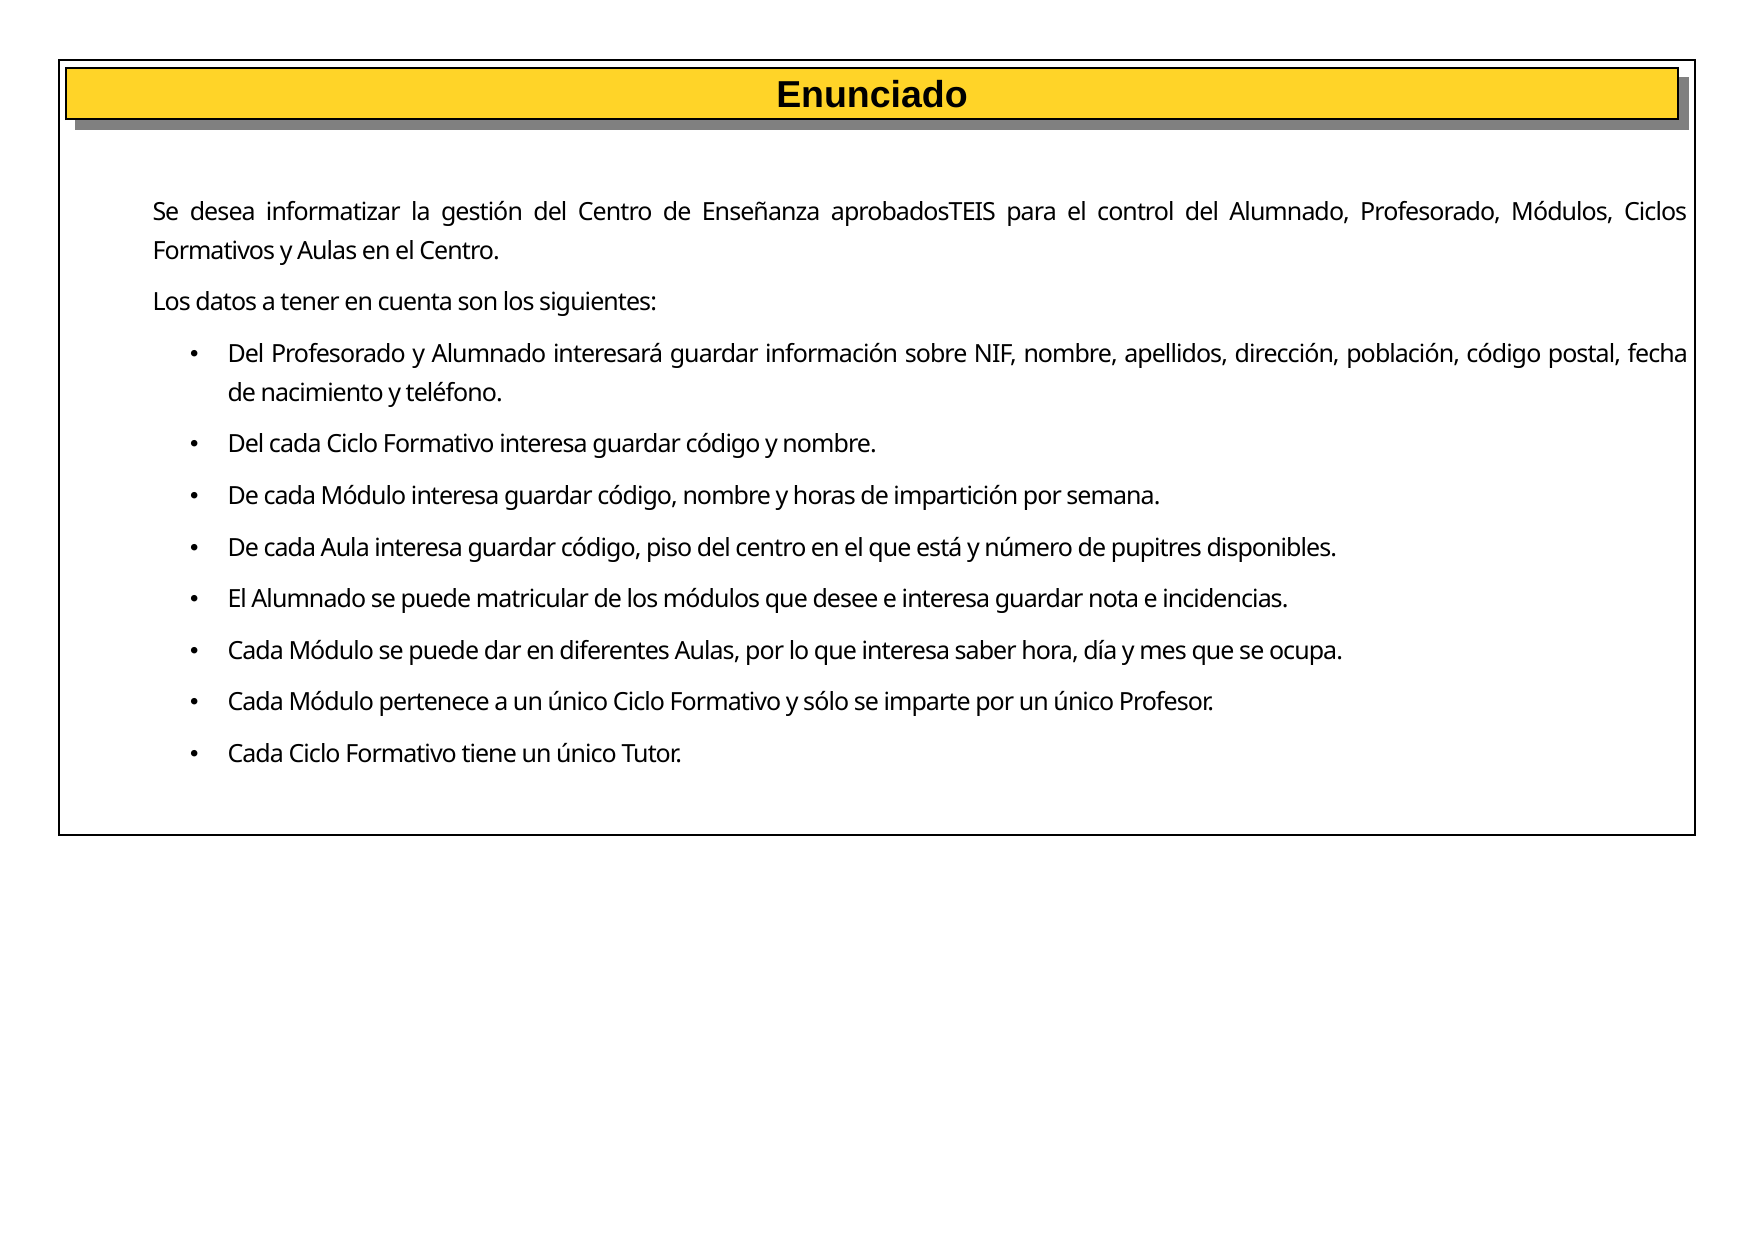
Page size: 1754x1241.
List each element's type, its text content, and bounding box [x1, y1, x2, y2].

table_cell Se desea informatizar la gestión del Centro de Enseñanza aprobadosTEIS para el control del Alumnado, Profesorado, Módulos, Ciclos Formativos y Aulas en el Centro. Los datos a tener en cuenta son los siguientes: Del Profesorado y Alumnado interesará guardar información sobre NIF, nombre, apellidos, dirección, población, código postal, fecha de nacimiento y teléfono. Del cada Ciclo Formativo interesa guardar código y nombre. De cada Módulo interesa guardar código, nombre y horas de impartición por semana. De cada Aula interesa guardar código, piso del centro en el que está y número de pupitres disponibles. El Alumnado se puede matricular de los módulos que desee e interesa guardar nota e incidencias. Cada Módulo se puede dar en diferentes Aulas, por lo que interesa saber hora, día y mes que se ocupa. Cada Módulo pertenece a un único Ciclo Formativo y sólo se imparte por un único Profesor. Cada Ciclo Formativo tiene un único Tutor. [60, 136, 1694, 834]
table_header Enunciado [60, 61, 1694, 136]
